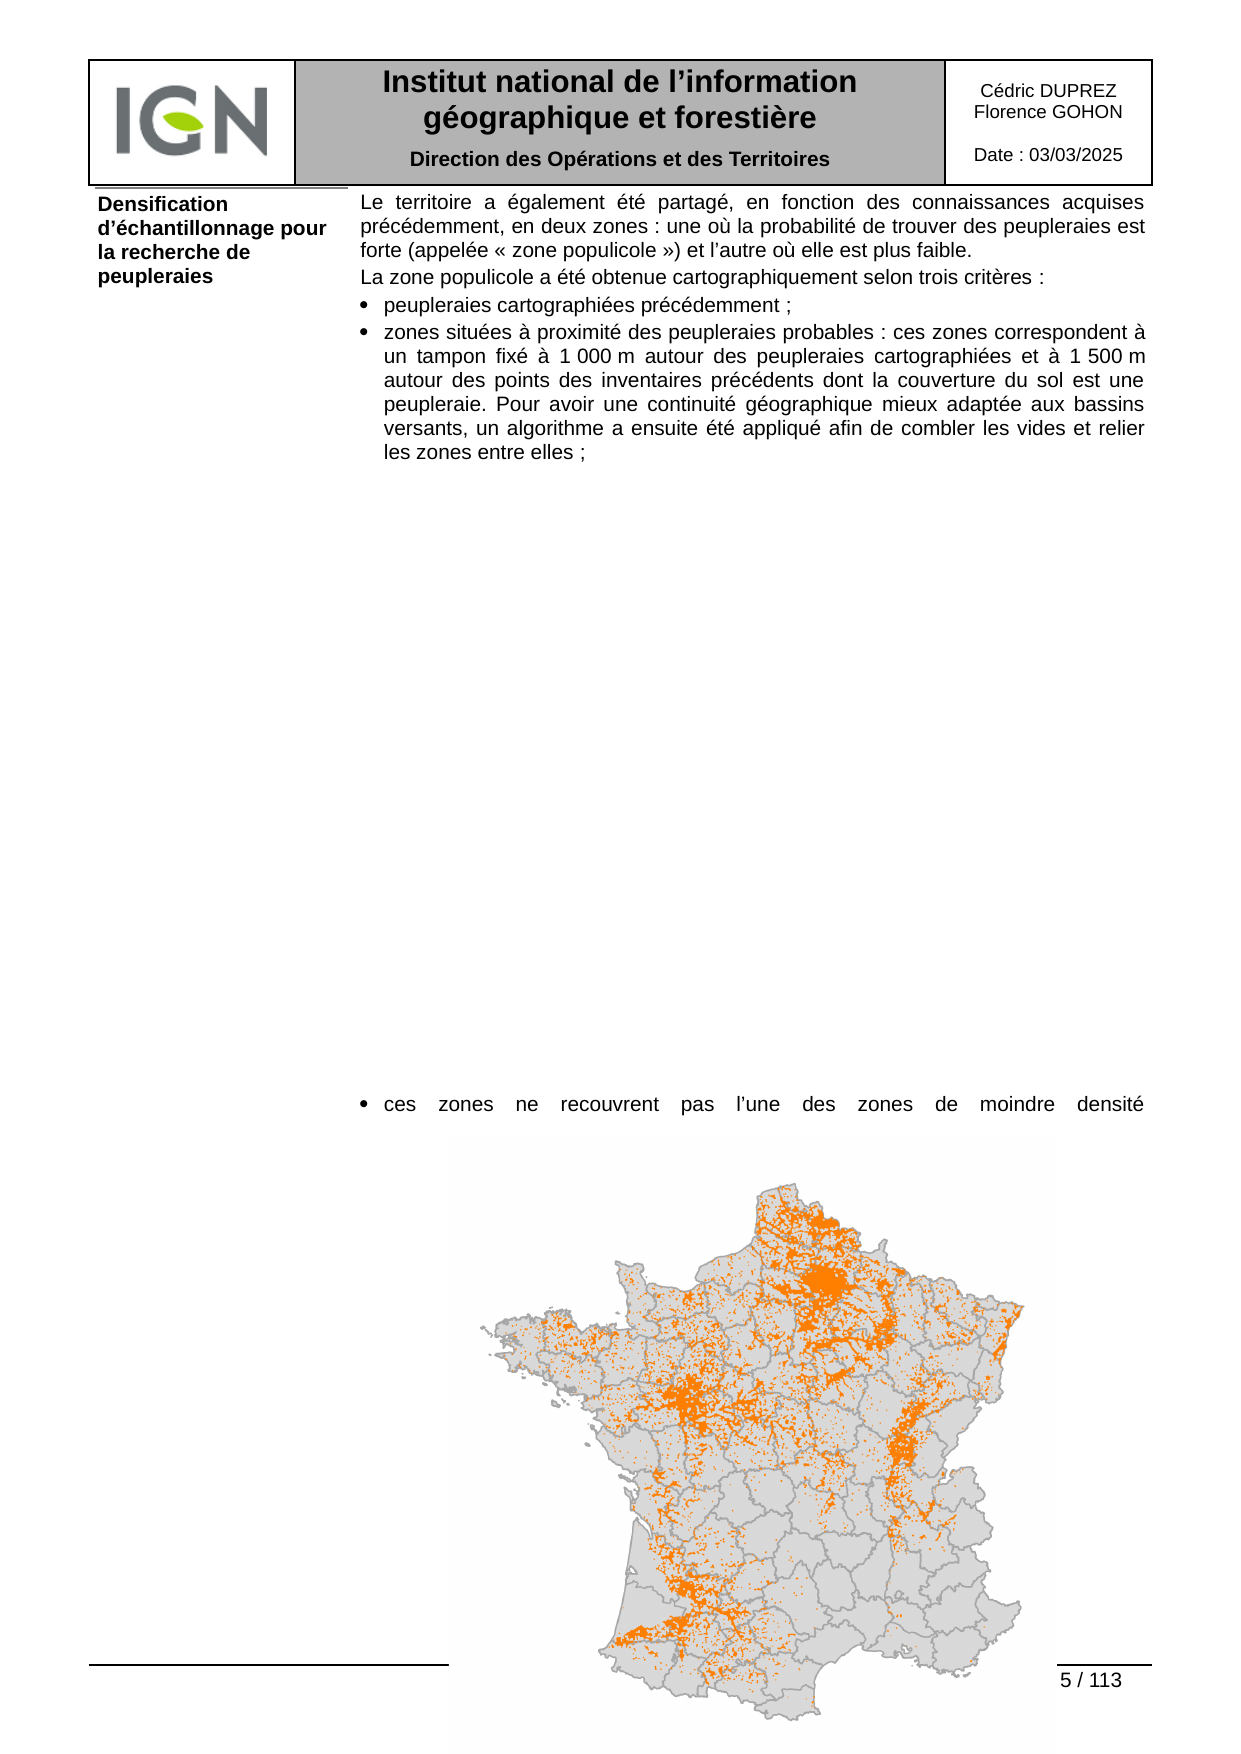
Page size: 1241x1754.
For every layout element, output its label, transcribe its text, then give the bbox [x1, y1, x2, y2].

picture [448, 1132, 1057, 1754]
table_cell Le territoire a également été partagé, en fonction des connaissances acquises précédemment, en deux zones : une où la probabilité de trouver des peupleraies est forte (appelée « zone populicole ») et l’autre où elle est plus faible. La zone populicole a été obtenue cartographiquement selon trois critères : peupleraies cartographiées précédemment ; zones situées à proximité des peupleraies probables : ces zones correspondent à un tampon fixé à 1 000 m autour des peupleraies cartographiées et à 1 500 m autour des points des inventaires précédents dont la couverture du sol est une peupleraie. Pour avoir une continuité géographique mieux adaptée aux bassins versants, un algorithme a ensuite été appliqué afin de combler les vides et relier les zones entre elles ; ces zones ne recouvrent pas l’une des zones de moindre densité d’échantillonnage décrites précédemment. [354, 186, 1152, 1663]
picture [91, 62, 293, 180]
table_cell Densification d’échantillonnage pour la recherche de peupleraies [89, 186, 354, 1664]
